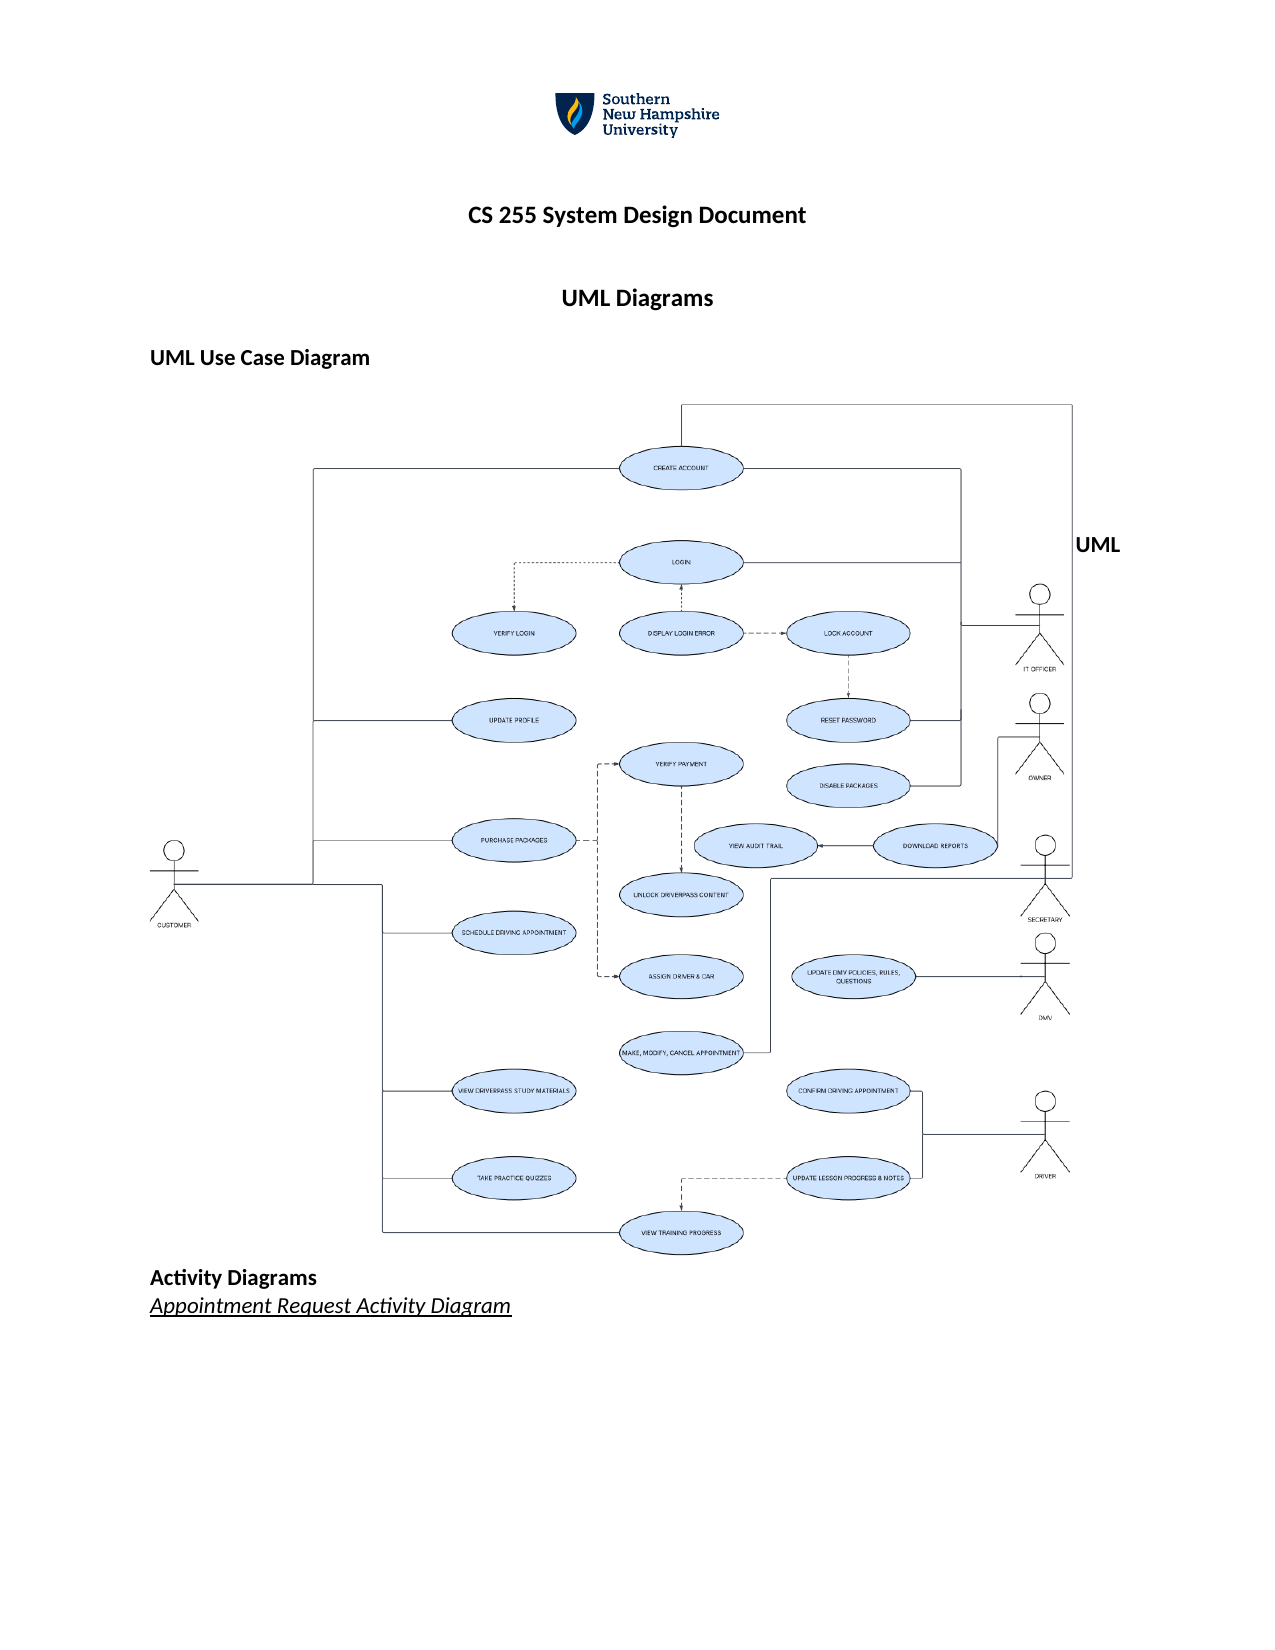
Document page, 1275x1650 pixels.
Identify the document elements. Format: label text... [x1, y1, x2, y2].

subtitle UML Activity Diagrams [150, 530, 1125, 1291]
subtitle UML Diagrams [150, 282, 1125, 313]
subtitle CS 255 System Design Document [150, 199, 1125, 229]
text Appointment Request Activity Diagram [150, 1291, 1125, 1319]
picture [145, 397, 1076, 1264]
subtitle UML Use Case Diagram [150, 343, 1125, 371]
